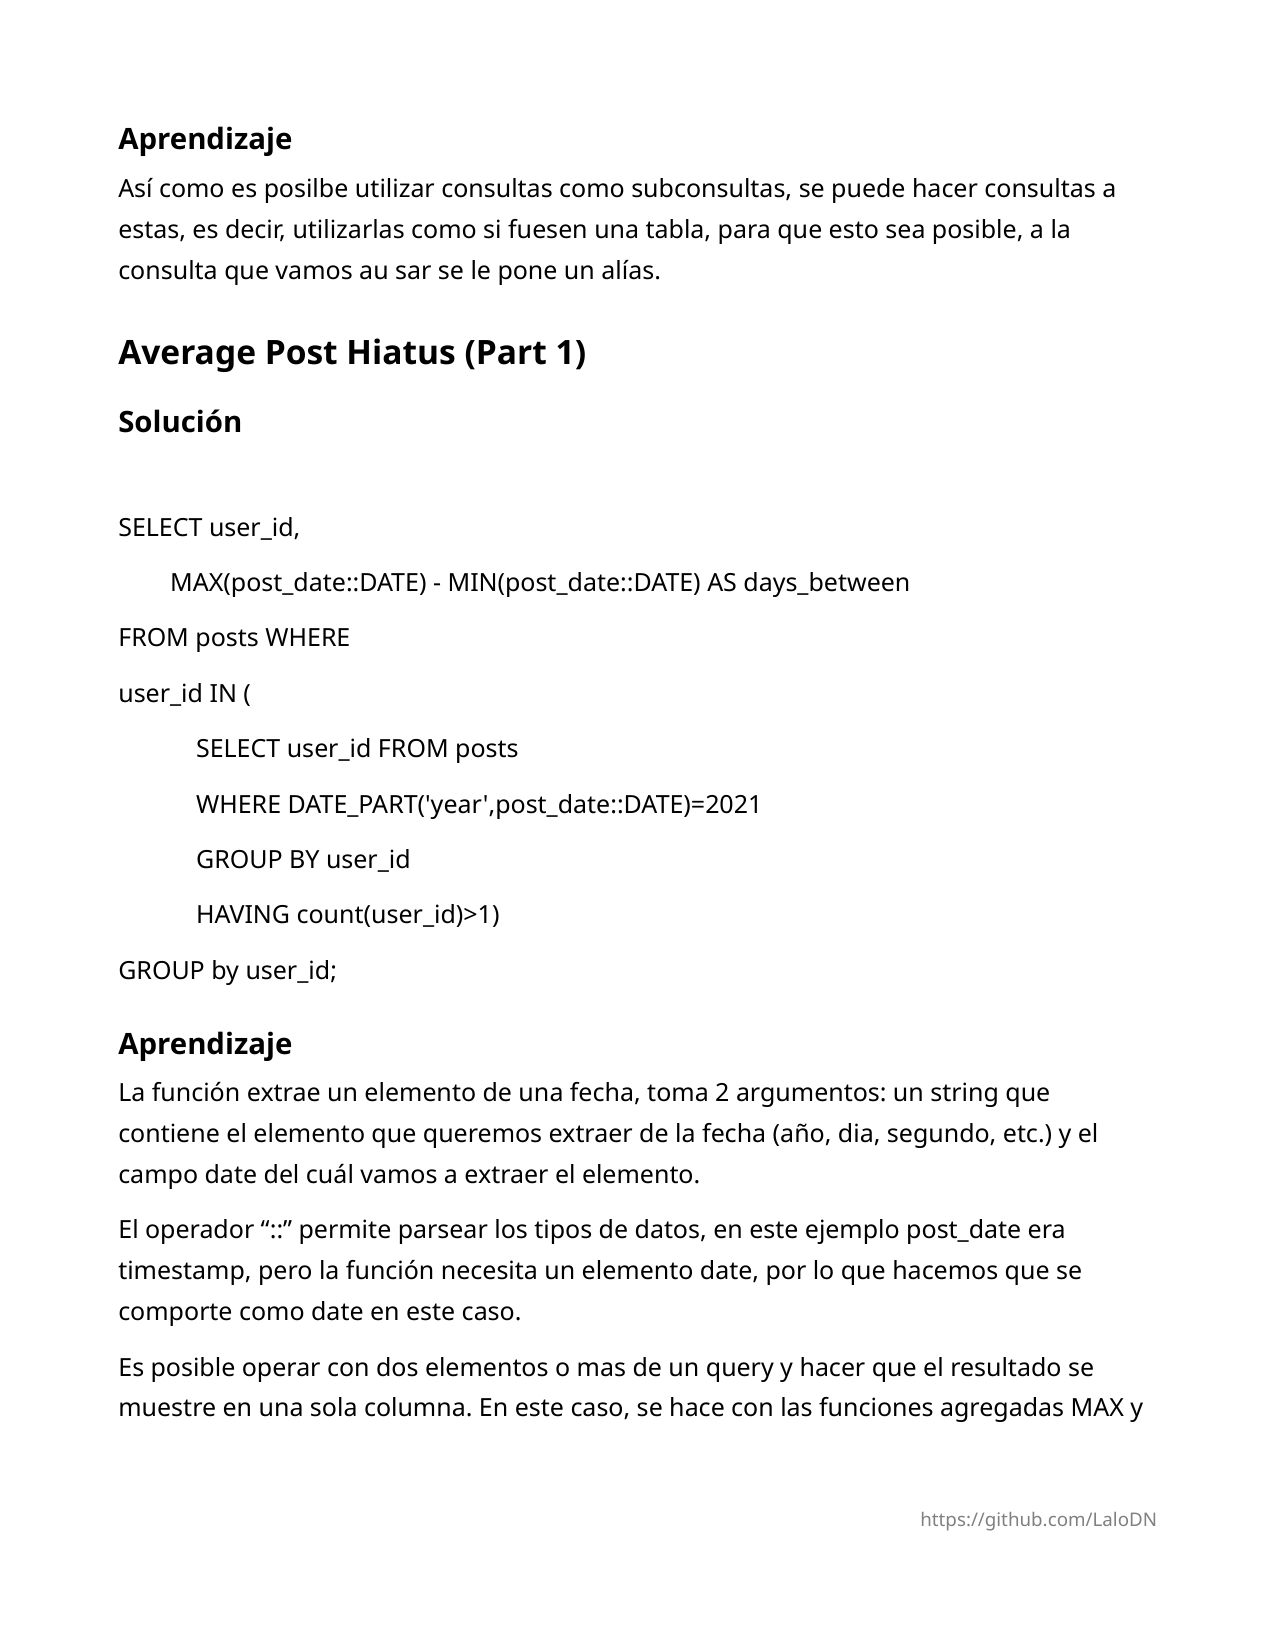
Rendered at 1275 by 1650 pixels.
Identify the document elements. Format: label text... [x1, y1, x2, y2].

subtitle Solución [118, 401, 1157, 441]
subtitle Aprendizaje [118, 1023, 1157, 1063]
text MAX(post_date::DATE) - MIN(post_date::DATE) AS days_between [118, 565, 1157, 599]
text La función extrae un elemento de una fecha, toma 2 argumentos: un string que contiene el elemento que queremos extraer de la fecha (año, dia, segundo, etc.) y el campo date del cuál vamos a extraer el elemento. [118, 1075, 1157, 1191]
text Así como es posilbe utilizar consultas como subconsultas, se puede hacer consultas a estas, es decir, utilizarlas como si fuesen una tabla, para que esto sea posible, a la consulta que vamos au sar se le pone un alías. [118, 171, 1157, 286]
text FROM posts WHERE [118, 620, 1157, 654]
subtitle Aprendizaje [118, 118, 1157, 158]
text WHERE DATE_PART('year',post_date::DATE)=2021 [118, 786, 1157, 820]
text GROUP BY user_id [118, 842, 1157, 876]
text SELECT user_id FROM posts [118, 731, 1157, 765]
text user_id IN ( [118, 676, 1157, 709]
text El operador “::” permite parsear los tipos de datos, en este ejemplo post_date era timestamp, pero la función necesita un elemento date, por lo que hacemos que se comporte como date en este caso. [118, 1212, 1157, 1328]
text SELECT user_id, [118, 509, 1157, 543]
text GROUP by user_id; [118, 953, 1157, 987]
text Es posible operar con dos elementos o mas de un query y hacer que el resultado se muestre en una sola columna. En este caso, se hace con las funciones agregadas MAX y [118, 1349, 1157, 1424]
subtitle Average Post Hiatus (Part 1) [118, 328, 1157, 374]
text HAVING count(user_id)>1) [118, 897, 1157, 931]
